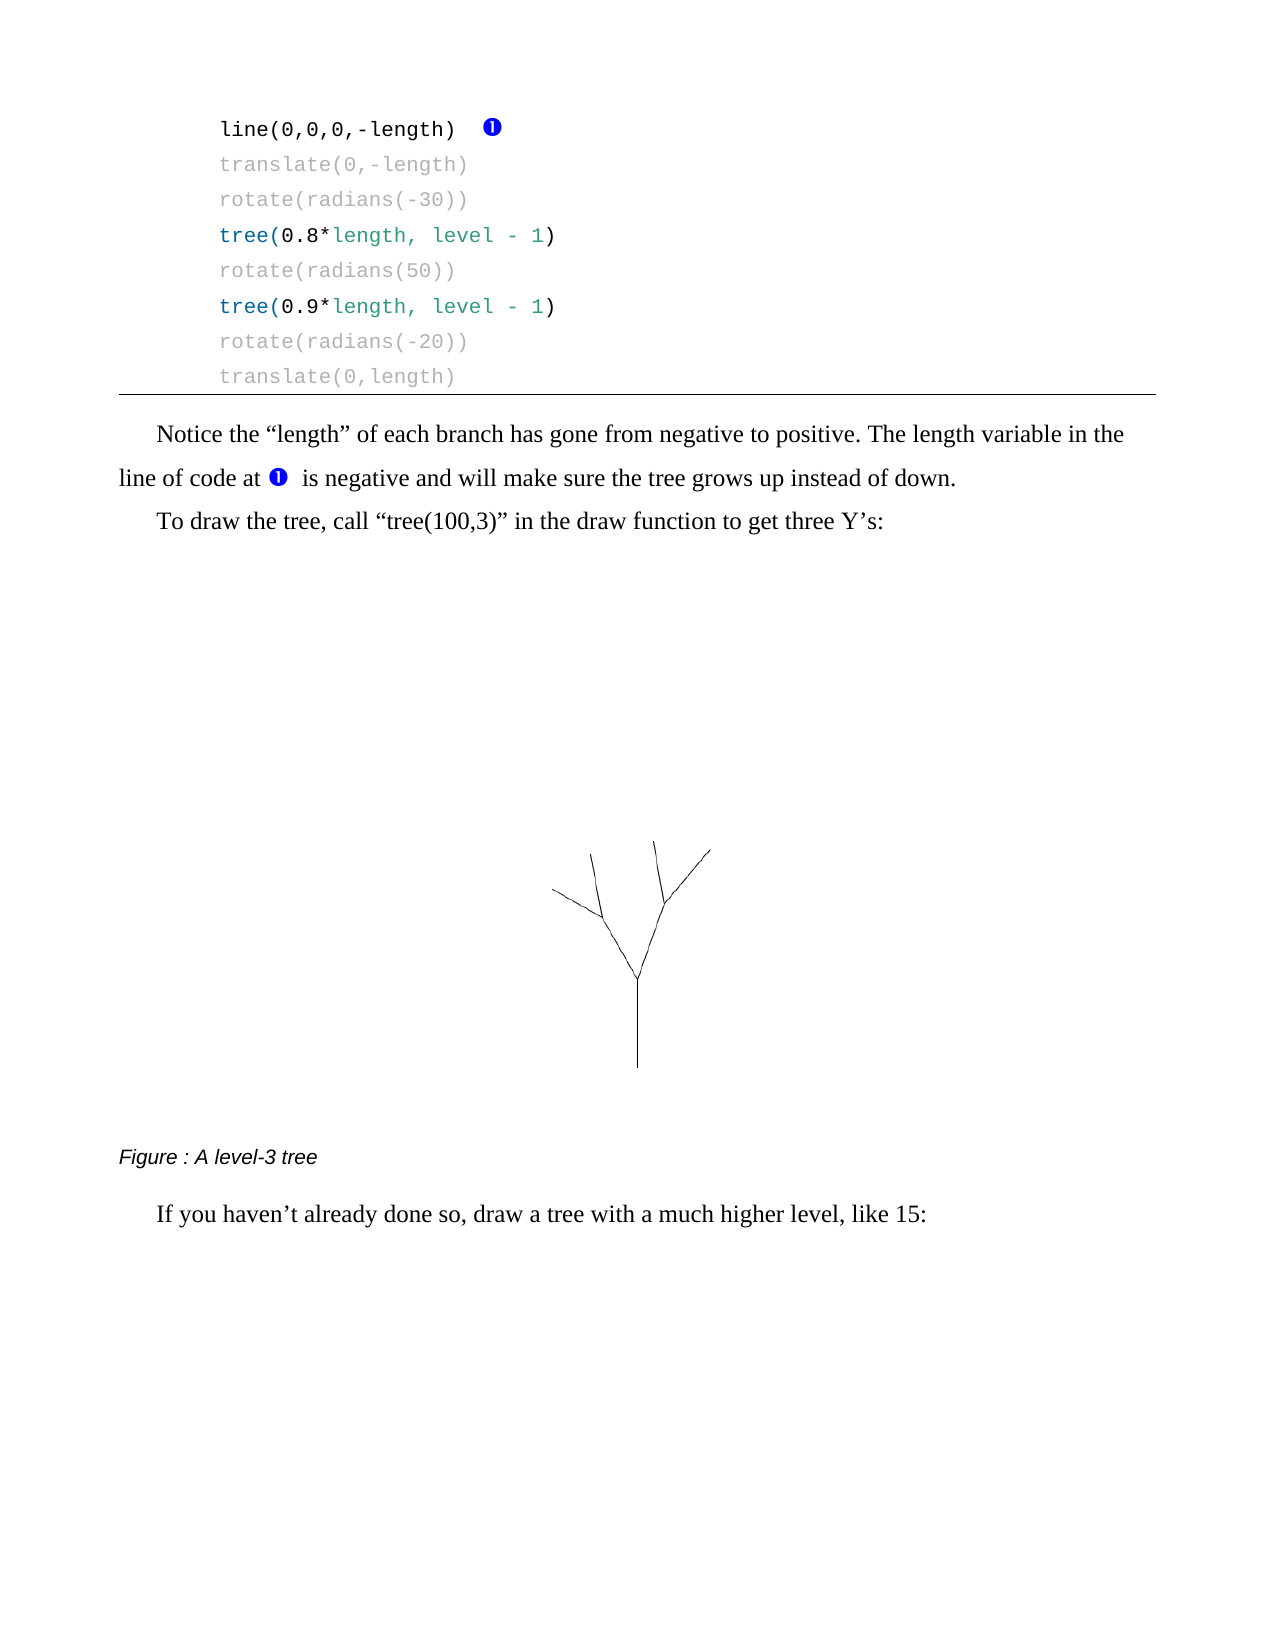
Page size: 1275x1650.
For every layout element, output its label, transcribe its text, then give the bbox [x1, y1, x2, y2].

text rotate(radians(50)) [118, 260, 1156, 284]
text translate(0,length) [118, 366, 1156, 395]
text rotate(radians(-30)) [118, 189, 1156, 213]
text If you haven’t already done so, draw a tree with a much higher level, like 15: [118, 1199, 1156, 1228]
text To draw the tree, call “tree(100,3)” in the draw function to get three Y’s: [118, 506, 1156, 534]
text Notice the “length” of each branch has gone from negative to positive. The length variable in the line of code at u is negative and will make sure the tree grows up instead of down. [118, 419, 1156, 491]
text tree(0.9*length, level - 1) [118, 296, 1156, 319]
text rotate(radians(-20)) [118, 331, 1156, 355]
text tree(0.8*length, level - 1) [118, 225, 1156, 248]
text translate(0,-length) [118, 154, 1156, 178]
text Figure : A level-3 tree [118, 1145, 1156, 1169]
picture [374, 548, 901, 1075]
text line(0,0,0,-length) u [118, 118, 1156, 142]
